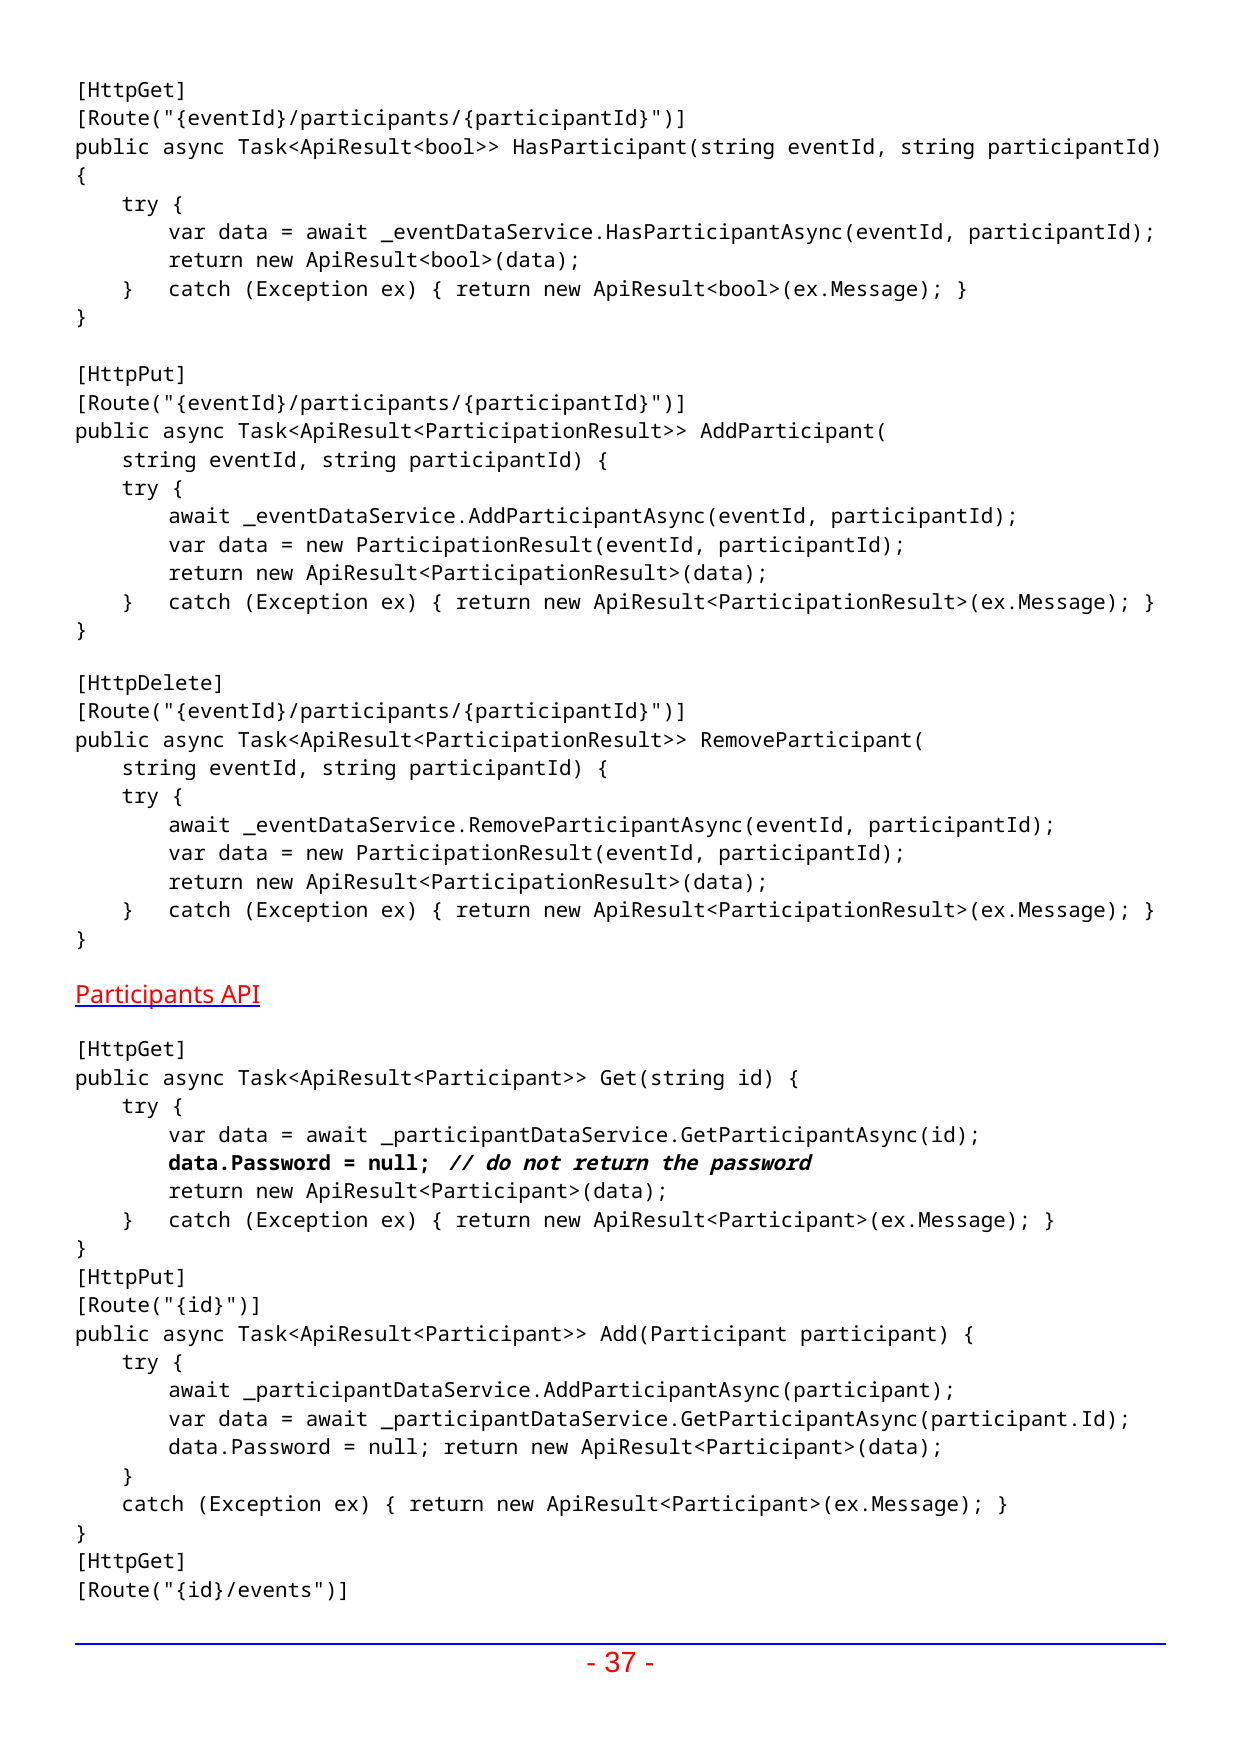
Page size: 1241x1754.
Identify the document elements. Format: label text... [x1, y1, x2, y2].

text string eventId, string participantId) { [75, 445, 1166, 473]
text public async Task<ApiResult<ParticipationResult>> RemoveParticipant( [75, 725, 1166, 753]
text [HttpPut] [75, 359, 1166, 388]
text } [75, 1233, 1166, 1262]
text } [75, 615, 1166, 644]
text [Route("{id}/events")] [75, 1575, 1166, 1603]
text [HttpGet] [75, 1034, 1166, 1063]
text return new ApiResult<bool>(data); [75, 246, 1166, 274]
text await _eventDataService.AddParticipantAsync(eventId, participantId); [75, 502, 1166, 530]
text await _participantDataService.AddParticipantAsync(participant); [75, 1376, 1166, 1404]
text var data = new ParticipationResult(eventId, participantId); [75, 530, 1166, 558]
text await _eventDataService.RemoveParticipantAsync(eventId, participantId); [75, 810, 1166, 838]
text data.Password = null; // do not return the password [75, 1148, 1166, 1177]
text return new ApiResult<ParticipationResult>(data); [75, 867, 1166, 895]
text try { [75, 1091, 1166, 1120]
text } catch (Exception ex) { return new ApiResult<ParticipationResult>(ex.Message); } [75, 587, 1166, 615]
text var data = await _participantDataService.GetParticipantAsync(participant.Id); [75, 1404, 1166, 1432]
text [HttpGet] [75, 75, 1166, 103]
text var data = new ParticipationResult(eventId, participantId); [75, 838, 1166, 867]
text try { [75, 782, 1166, 810]
text } catch (Exception ex) { return new ApiResult<ParticipationResult>(ex.Message); } [75, 895, 1166, 924]
text catch (Exception ex) { return new ApiResult<Participant>(ex.Message); } [75, 1489, 1166, 1518]
text var data = await _eventDataService.HasParticipantAsync(eventId, participantId); [75, 217, 1166, 246]
text try { [75, 189, 1166, 217]
text try { [75, 1347, 1166, 1376]
text public async Task<ApiResult<ParticipationResult>> AddParticipant( [75, 416, 1166, 445]
text [Route("{eventId}/participants/{participantId}")] [75, 103, 1166, 132]
text string eventId, string participantId) { [75, 753, 1166, 782]
text public async Task<ApiResult<bool>> HasParticipant(string eventId, string participantId) { [75, 132, 1166, 189]
text [Route("{eventId}/participants/{participantId}")] [75, 696, 1166, 725]
text [HttpDelete] [75, 668, 1166, 696]
text public async Task<ApiResult<Participant>> Add(Participant participant) { [75, 1319, 1166, 1347]
text [Route("{id}")] [75, 1290, 1166, 1319]
text } [75, 924, 1166, 952]
text } [75, 302, 1166, 331]
text var data = await _participantDataService.GetParticipantAsync(id); [75, 1120, 1166, 1148]
text Participants API [75, 976, 1166, 1010]
text data.Password = null; return new ApiResult<Participant>(data); [75, 1432, 1166, 1461]
text } [75, 1518, 1166, 1546]
text } catch (Exception ex) { return new ApiResult<bool>(ex.Message); } [75, 274, 1166, 302]
text try { [75, 473, 1166, 502]
text [HttpPut] [75, 1262, 1166, 1290]
text } catch (Exception ex) { return new ApiResult<Participant>(ex.Message); } [75, 1205, 1166, 1233]
text public async Task<ApiResult<Participant>> Get(string id) { [75, 1063, 1166, 1091]
text [HttpGet] [75, 1546, 1166, 1575]
text } [75, 1461, 1166, 1489]
text return new ApiResult<ParticipationResult>(data); [75, 558, 1166, 587]
text [Route("{eventId}/participants/{participantId}")] [75, 388, 1166, 416]
text return new ApiResult<Participant>(data); [75, 1177, 1166, 1205]
